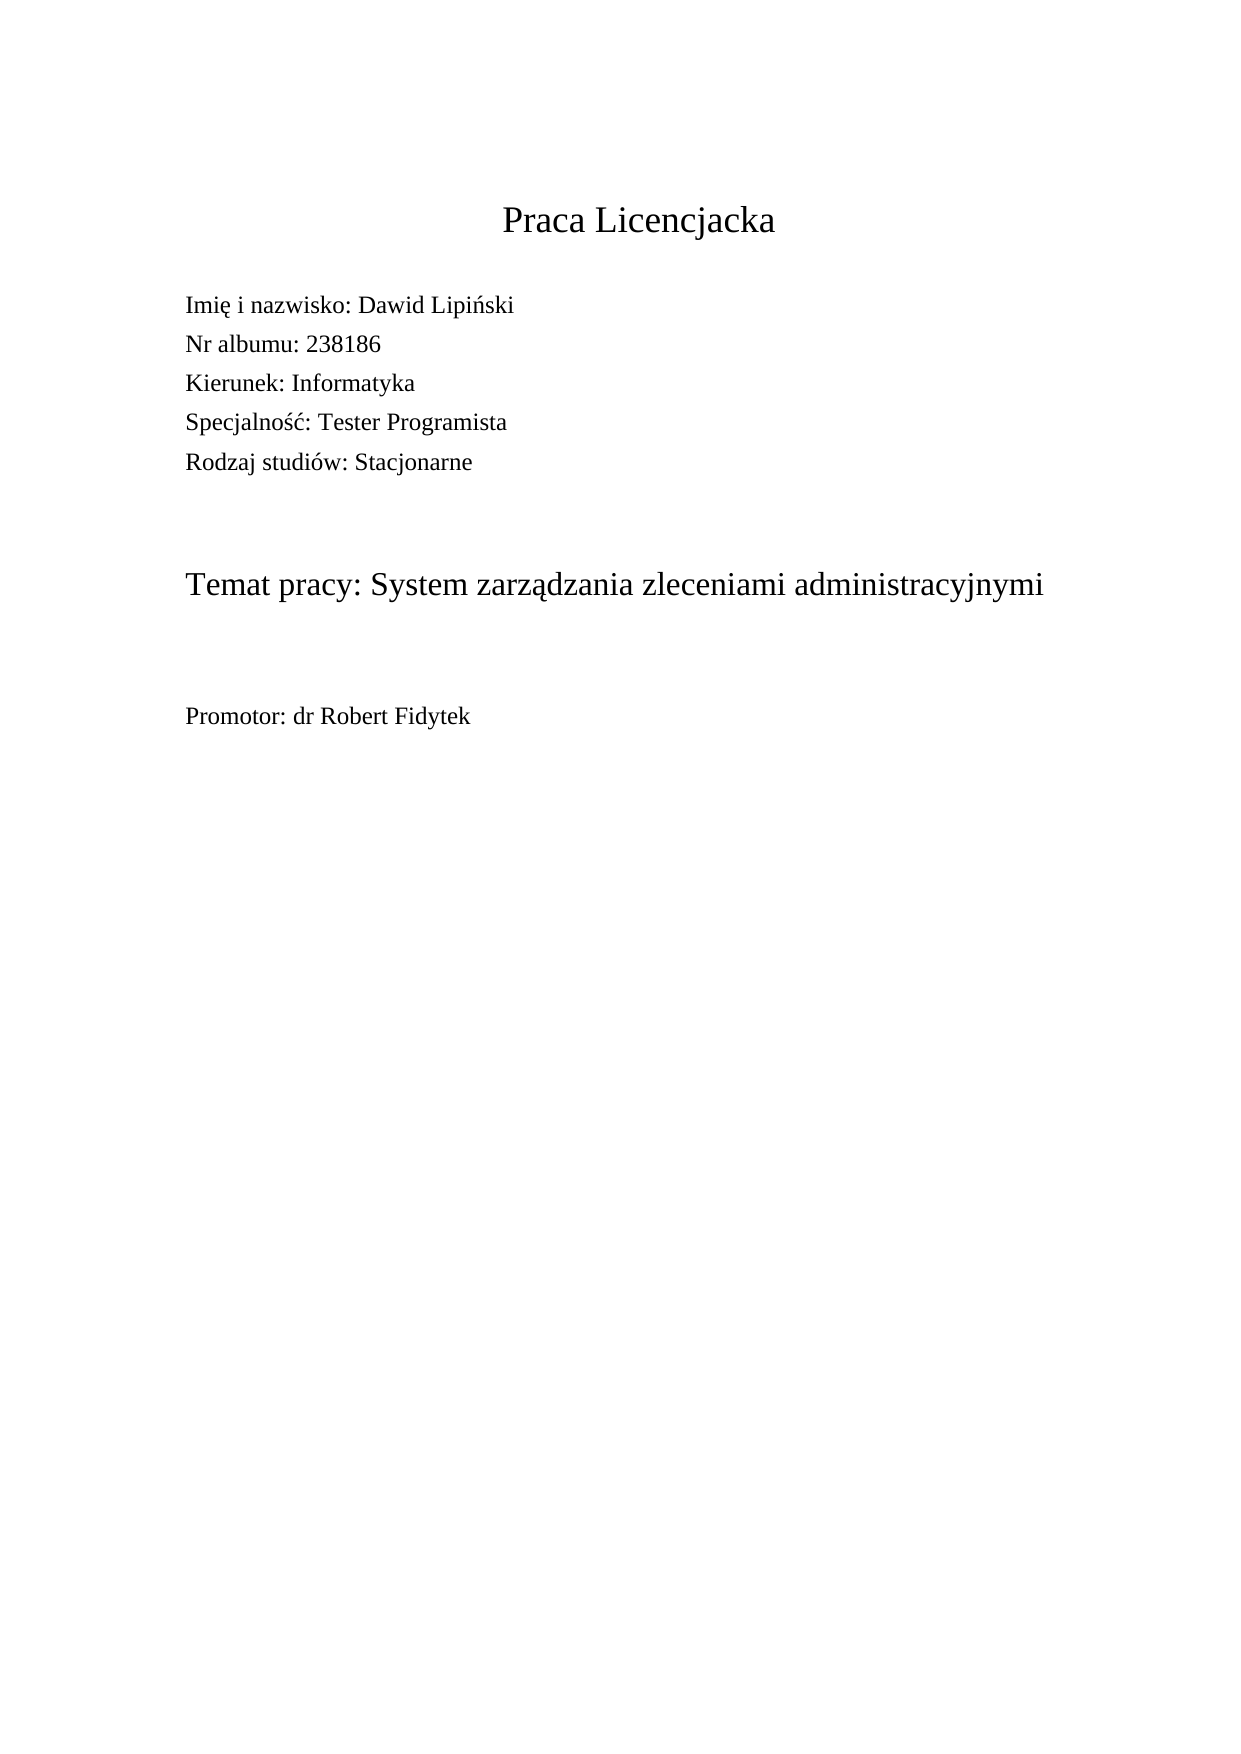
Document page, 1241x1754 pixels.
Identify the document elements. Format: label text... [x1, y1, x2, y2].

text Rodzaj studiów: Stacjonarne [185, 447, 1093, 475]
text Temat pracy: System zarządzania zleceniami administracyjnymi [185, 564, 1093, 602]
text Kierunek: Informatyka [185, 368, 1093, 397]
text Specjalność: Tester Programista [185, 407, 1093, 436]
text Nr albumu: 238186 [185, 329, 1093, 358]
text Promotor: dr Robert Fidytek [185, 701, 1093, 729]
text Praca Licencjacka [185, 197, 1093, 240]
text Imię i nazwisko: Dawid Lipiński [185, 290, 1093, 319]
